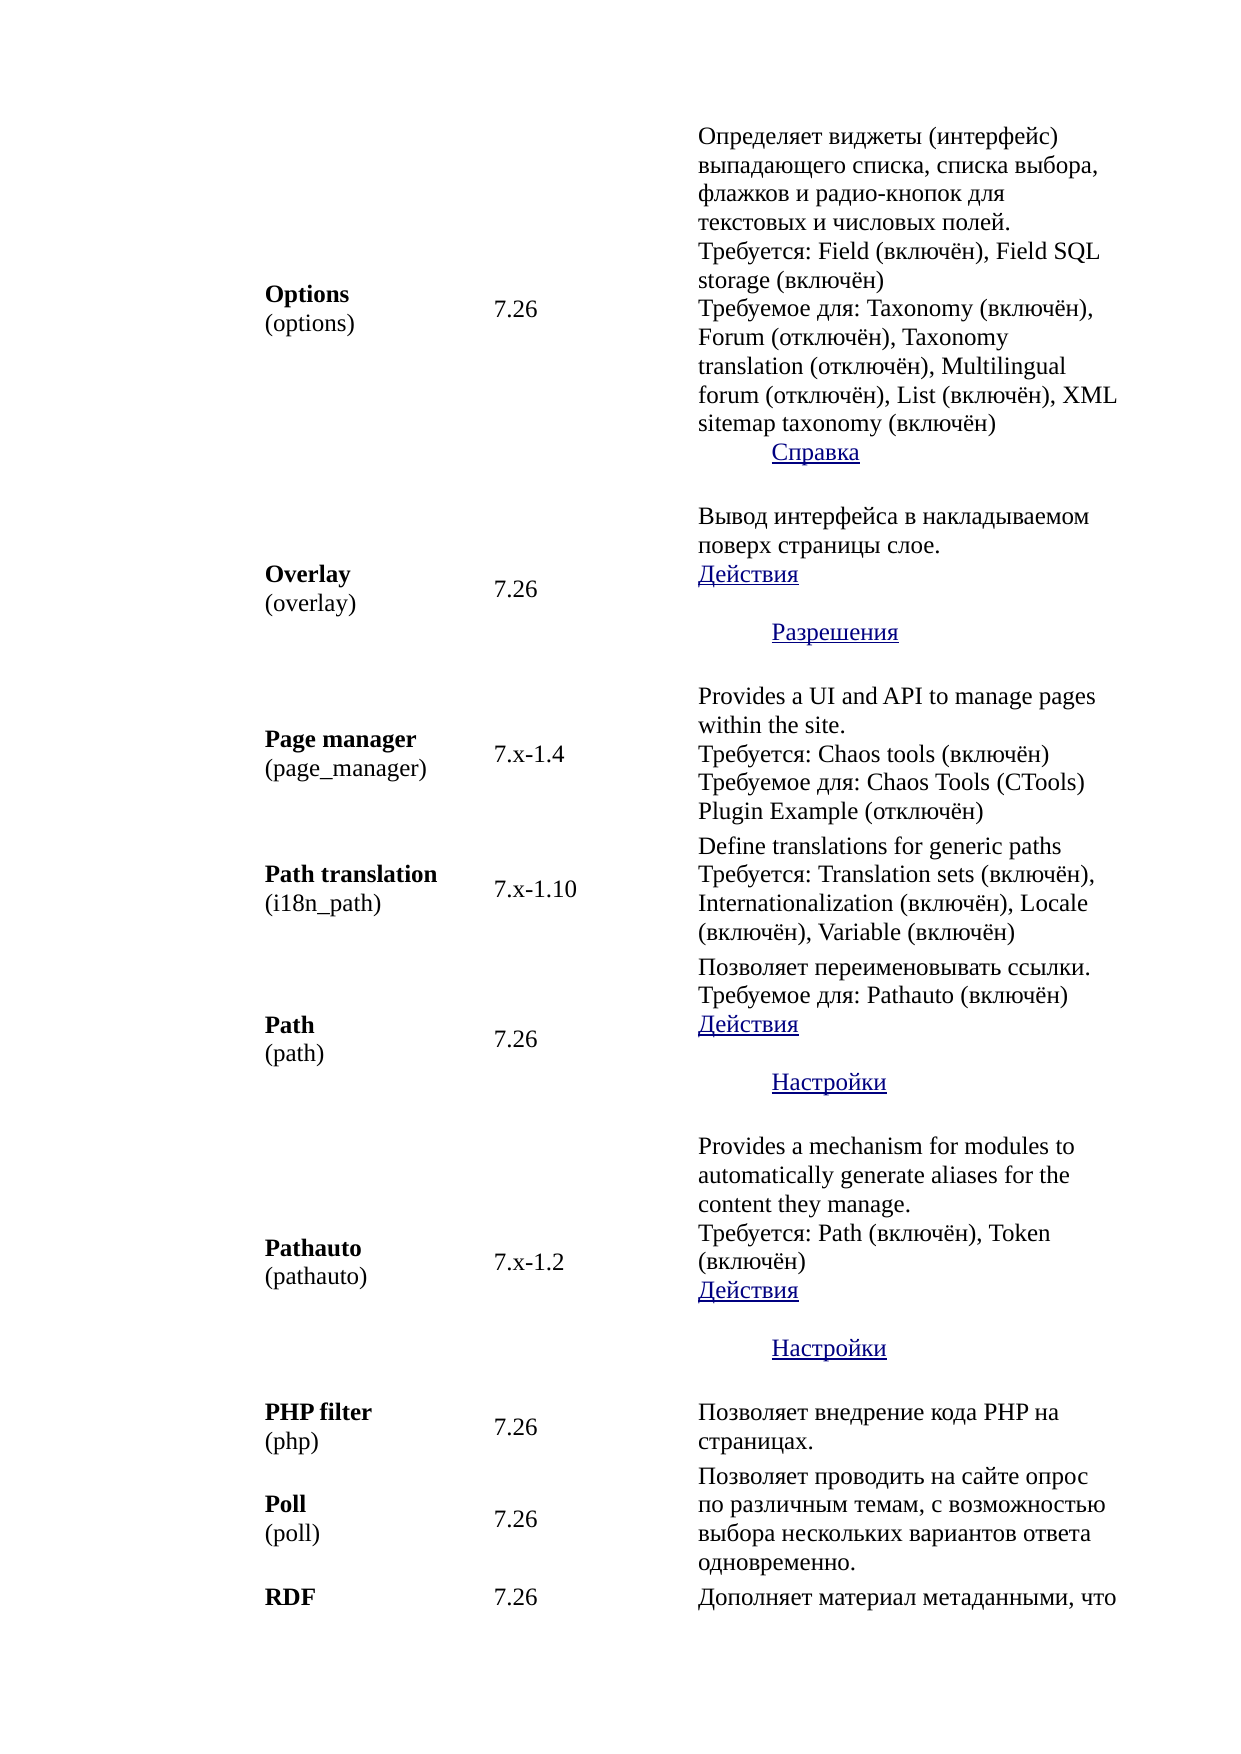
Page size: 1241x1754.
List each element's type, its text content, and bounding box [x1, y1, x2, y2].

table_cell Page manager (page_manager) [262, 678, 491, 828]
table_cell [118, 1395, 262, 1458]
table_cell Позволяет переименовывать ссылки. Требуемое для: Pathauto (включён) Действия Настройки [695, 949, 1122, 1128]
table_cell Pathauto (pathauto) [262, 1129, 491, 1394]
table_cell Overlay (overlay) [262, 499, 491, 678]
table_cell [118, 118, 262, 498]
table_cell Poll (poll) [262, 1458, 491, 1579]
table_cell Определяет виджеты (интерфейс) выпадающего списка, списка выбора, флажков и радио-кнопок для текстовых и числовых полей. Требуется: Field (включён), Field SQL storage (включён) Требуемое для: Taxonomy (включён), Forum (отключён), Taxonomy translation (отключён), Multilingual forum (отключён), List (включён), XML sitemap taxonomy (включён) Справка [695, 118, 1122, 498]
table_cell [118, 678, 262, 828]
table_cell Path (path) [262, 949, 491, 1128]
table_cell 7.x-1.4 [491, 678, 695, 828]
table_cell 7.x-1.2 [491, 1129, 695, 1394]
table_cell Позволяет проводить на сайте опрос по различным темам, с возможностью выбора нескольких вариантов ответа одновременно. [695, 1458, 1122, 1579]
table_cell Path translation (i18n_path) [262, 828, 491, 949]
table_cell Provides a mechanism for modules to automatically generate aliases for the content they manage. Требуется: Path (включён), Token (включён) Действия Настройки [695, 1129, 1122, 1394]
table_cell [118, 499, 262, 678]
table_cell Дополняет материал метаданными, что [695, 1579, 1122, 1613]
table_cell 7.26 [491, 1579, 695, 1613]
table_cell RDF [262, 1579, 491, 1613]
table_cell [118, 1129, 262, 1394]
table_cell 7.26 [491, 949, 695, 1128]
table_cell 7.26 [491, 118, 695, 498]
table_cell Вывод интерфейса в накладываемом поверх страницы слое. Действия Разрешения [695, 499, 1122, 678]
table_cell Позволяет внедрение кода PHP на страницах. [695, 1395, 1122, 1458]
table_cell [118, 949, 262, 1128]
table_cell 7.x-1.10 [491, 828, 695, 949]
table_cell PHP filter (php) [262, 1395, 491, 1458]
table_cell Define translations for generic paths Требуется: Translation sets (включён), Internationalization (включён), Locale (включён), Variable (включён) [695, 828, 1122, 949]
table_cell [118, 1458, 262, 1579]
table_cell 7.26 [491, 1395, 695, 1458]
table_cell 7.26 [491, 1458, 695, 1579]
table_cell Options (options) [262, 118, 491, 498]
table_cell Provides a UI and API to manage pages within the site. Требуется: Chaos tools (включён) Требуемое для: Chaos Tools (CTools) Plugin Example (отключён) [695, 678, 1122, 828]
table_cell [118, 1579, 262, 1613]
table_cell 7.26 [491, 499, 695, 678]
table_cell [118, 828, 262, 949]
